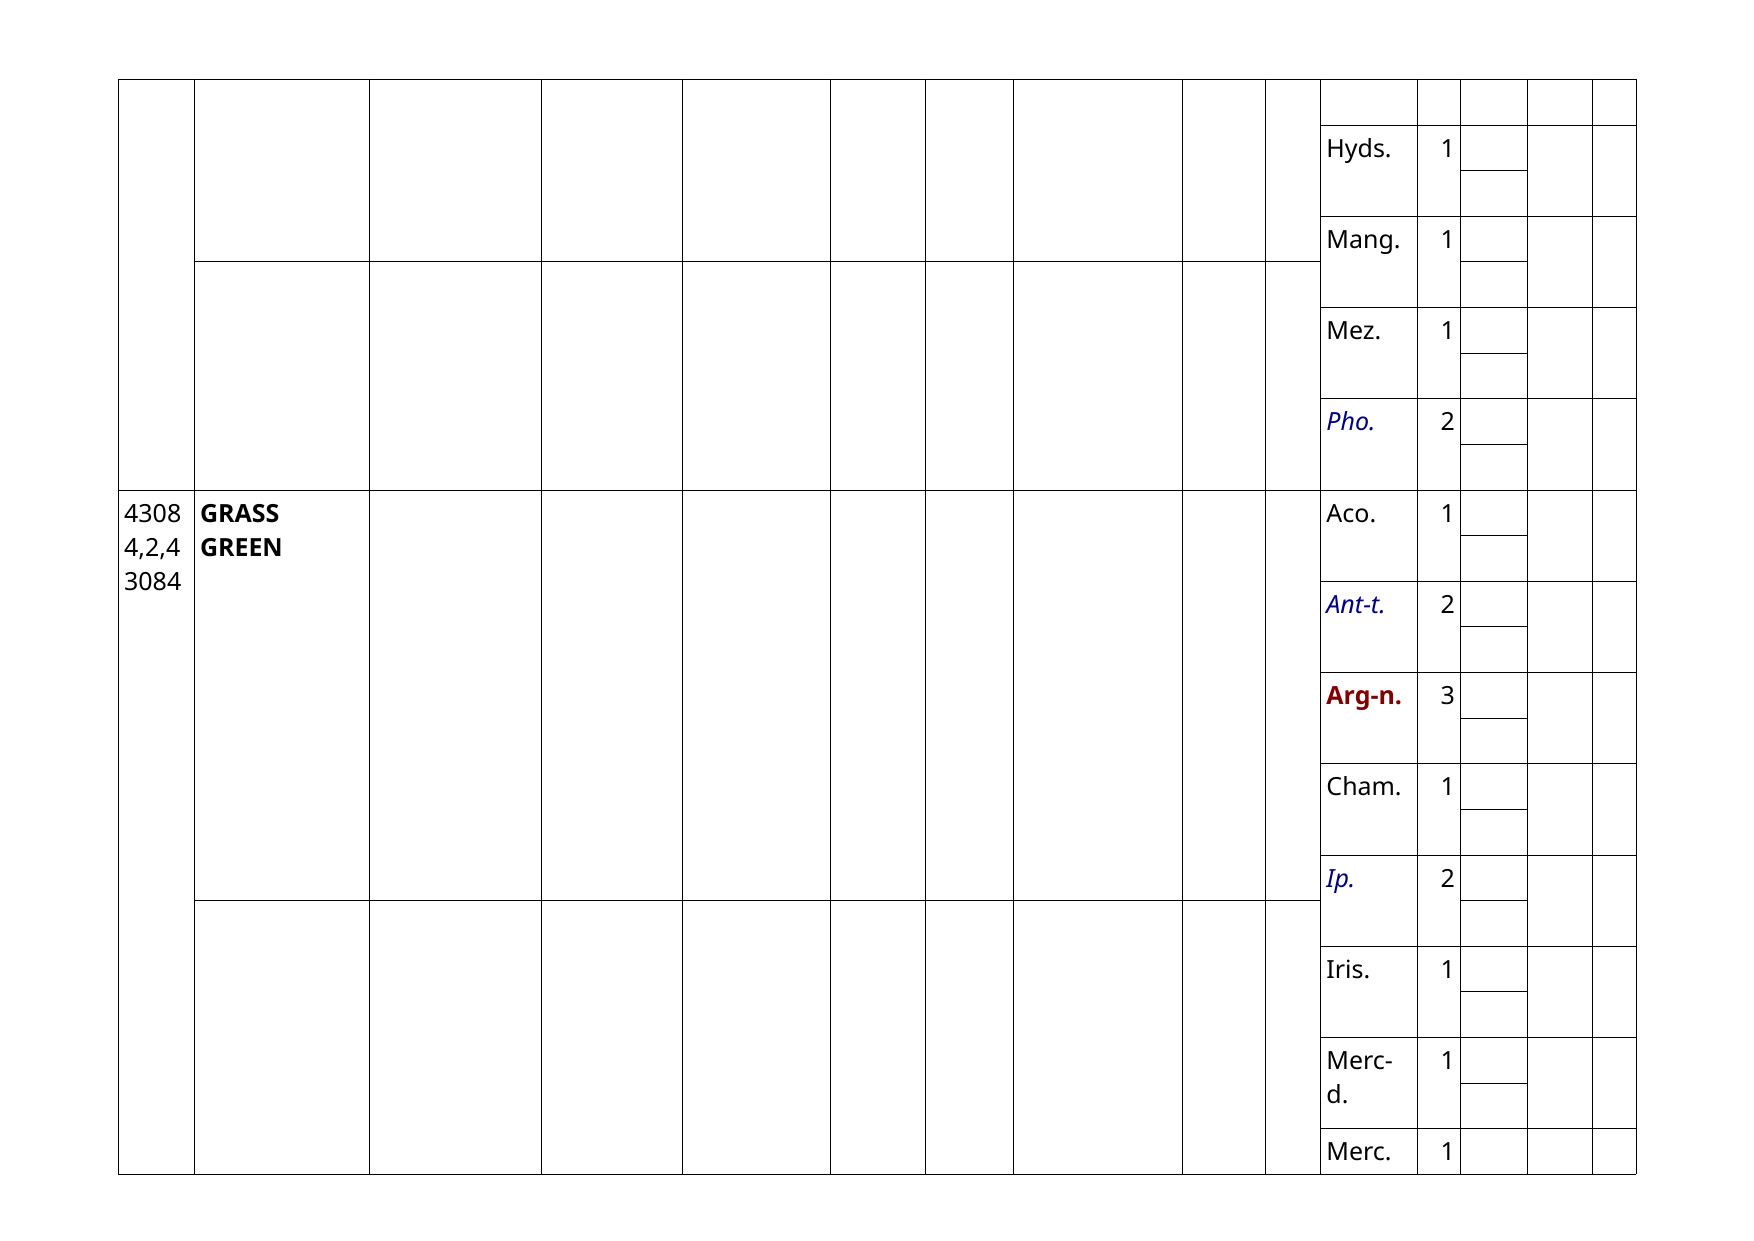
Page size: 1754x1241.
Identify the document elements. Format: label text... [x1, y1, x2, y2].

table_cell Ip. [1321, 856, 1417, 946]
table_cell [1593, 217, 1636, 307]
table_cell [1266, 80, 1320, 261]
table_cell [1014, 262, 1182, 489]
table_cell Ant-t. [1321, 582, 1417, 672]
table_cell [1461, 126, 1527, 170]
table_cell [926, 262, 1013, 489]
table_cell [1461, 1038, 1527, 1083]
table_cell [831, 901, 925, 1174]
table_cell [1461, 171, 1527, 216]
table_cell [370, 80, 541, 261]
table_cell [1528, 126, 1592, 216]
table_cell 1 [1418, 126, 1460, 216]
table_cell [1528, 1129, 1592, 1174]
table_cell [119, 80, 194, 489]
table_cell [1461, 764, 1527, 809]
table_cell [1461, 217, 1527, 261]
table_cell [1461, 262, 1527, 307]
table_cell [1593, 491, 1636, 581]
table_cell [1593, 80, 1636, 124]
table_cell [1461, 399, 1527, 444]
table_cell [1266, 491, 1320, 900]
table_cell Iris. [1321, 947, 1417, 1037]
table_cell [370, 262, 541, 489]
table_cell [1593, 308, 1636, 398]
table_cell 1 [1418, 1038, 1460, 1128]
table_cell [683, 80, 830, 261]
table_cell Merc. [1321, 1129, 1417, 1174]
table_cell [370, 491, 541, 900]
table_cell [195, 80, 369, 261]
table_cell [1528, 491, 1592, 581]
table_cell [1266, 262, 1320, 489]
table_cell Arg-n. [1321, 673, 1417, 763]
table_cell 1 [1418, 217, 1460, 307]
table_cell [1593, 399, 1636, 489]
table_cell [1528, 399, 1592, 489]
table_cell Mez. [1321, 308, 1417, 398]
table_cell [1321, 80, 1417, 124]
table_cell [1461, 992, 1527, 1037]
table_cell [831, 491, 925, 900]
table_cell [1528, 856, 1592, 946]
table_cell [1418, 80, 1460, 124]
table_cell Hyds. [1321, 126, 1417, 216]
table_cell [1183, 901, 1265, 1174]
table_cell [1593, 856, 1636, 946]
table_cell Cham. [1321, 764, 1417, 854]
table_cell [195, 901, 369, 1174]
table_cell 2 [1418, 856, 1460, 946]
table_cell [1528, 673, 1592, 763]
table_cell [1528, 582, 1592, 672]
table_cell [1266, 901, 1320, 1174]
table_cell [1593, 1038, 1636, 1128]
table_cell 2 [1418, 582, 1460, 672]
table_cell [1528, 308, 1592, 398]
table_cell [1183, 262, 1265, 489]
table_cell [1461, 673, 1527, 718]
table_cell [1593, 582, 1636, 672]
table_cell [1593, 947, 1636, 1037]
table_cell [542, 80, 682, 261]
table_cell Pho. [1321, 399, 1417, 489]
table_cell [370, 901, 541, 1174]
table_cell [683, 901, 830, 1174]
table_cell [1183, 80, 1265, 261]
table_cell 1 [1418, 947, 1460, 1037]
table_cell [1461, 445, 1527, 489]
table_cell [1461, 536, 1527, 581]
table_cell [1461, 810, 1527, 854]
table_cell [1014, 491, 1182, 900]
table_cell 1 [1418, 1129, 1460, 1174]
table_cell [1461, 947, 1527, 991]
table_cell [926, 491, 1013, 900]
table_cell [195, 262, 369, 489]
table_cell [1014, 80, 1182, 261]
table_cell 43084,2,43084 [119, 491, 194, 1174]
table_cell [1461, 1084, 1527, 1128]
table_cell [1528, 80, 1592, 124]
table_cell [1461, 627, 1527, 672]
table_cell [926, 80, 1013, 261]
table_cell [831, 262, 925, 489]
table_cell [1593, 764, 1636, 854]
table_cell [542, 491, 682, 900]
table_cell Mang. [1321, 217, 1417, 307]
table_cell [1461, 308, 1527, 353]
table_cell [542, 901, 682, 1174]
table_cell [1593, 1129, 1636, 1174]
table_cell Aco. [1321, 491, 1417, 581]
table_cell [1183, 491, 1265, 900]
table_cell [683, 491, 830, 900]
table_cell [1528, 947, 1592, 1037]
table_cell [1593, 126, 1636, 216]
table_cell grass green [195, 491, 369, 900]
table_cell 1 [1418, 764, 1460, 854]
table_cell [1461, 856, 1527, 900]
table_cell [831, 80, 925, 261]
table_cell [1593, 673, 1636, 763]
table_cell [1461, 582, 1527, 626]
table_cell [926, 901, 1013, 1174]
table_cell 2 [1418, 399, 1460, 489]
table_cell [542, 262, 682, 489]
table_cell [1461, 80, 1527, 124]
table_cell [1014, 901, 1182, 1174]
table_cell [1528, 1038, 1592, 1128]
table_cell [1461, 901, 1527, 946]
table_cell [683, 262, 830, 489]
table_cell 3 [1418, 673, 1460, 763]
table_cell [1461, 354, 1527, 398]
table_cell [1528, 764, 1592, 854]
table_cell [1461, 719, 1527, 763]
table_cell [1461, 1129, 1527, 1174]
table_cell 1 [1418, 491, 1460, 581]
table_cell 1 [1418, 308, 1460, 398]
table_cell [1528, 217, 1592, 307]
table_cell Merc-d. [1321, 1038, 1417, 1128]
table_cell [1461, 491, 1527, 535]
